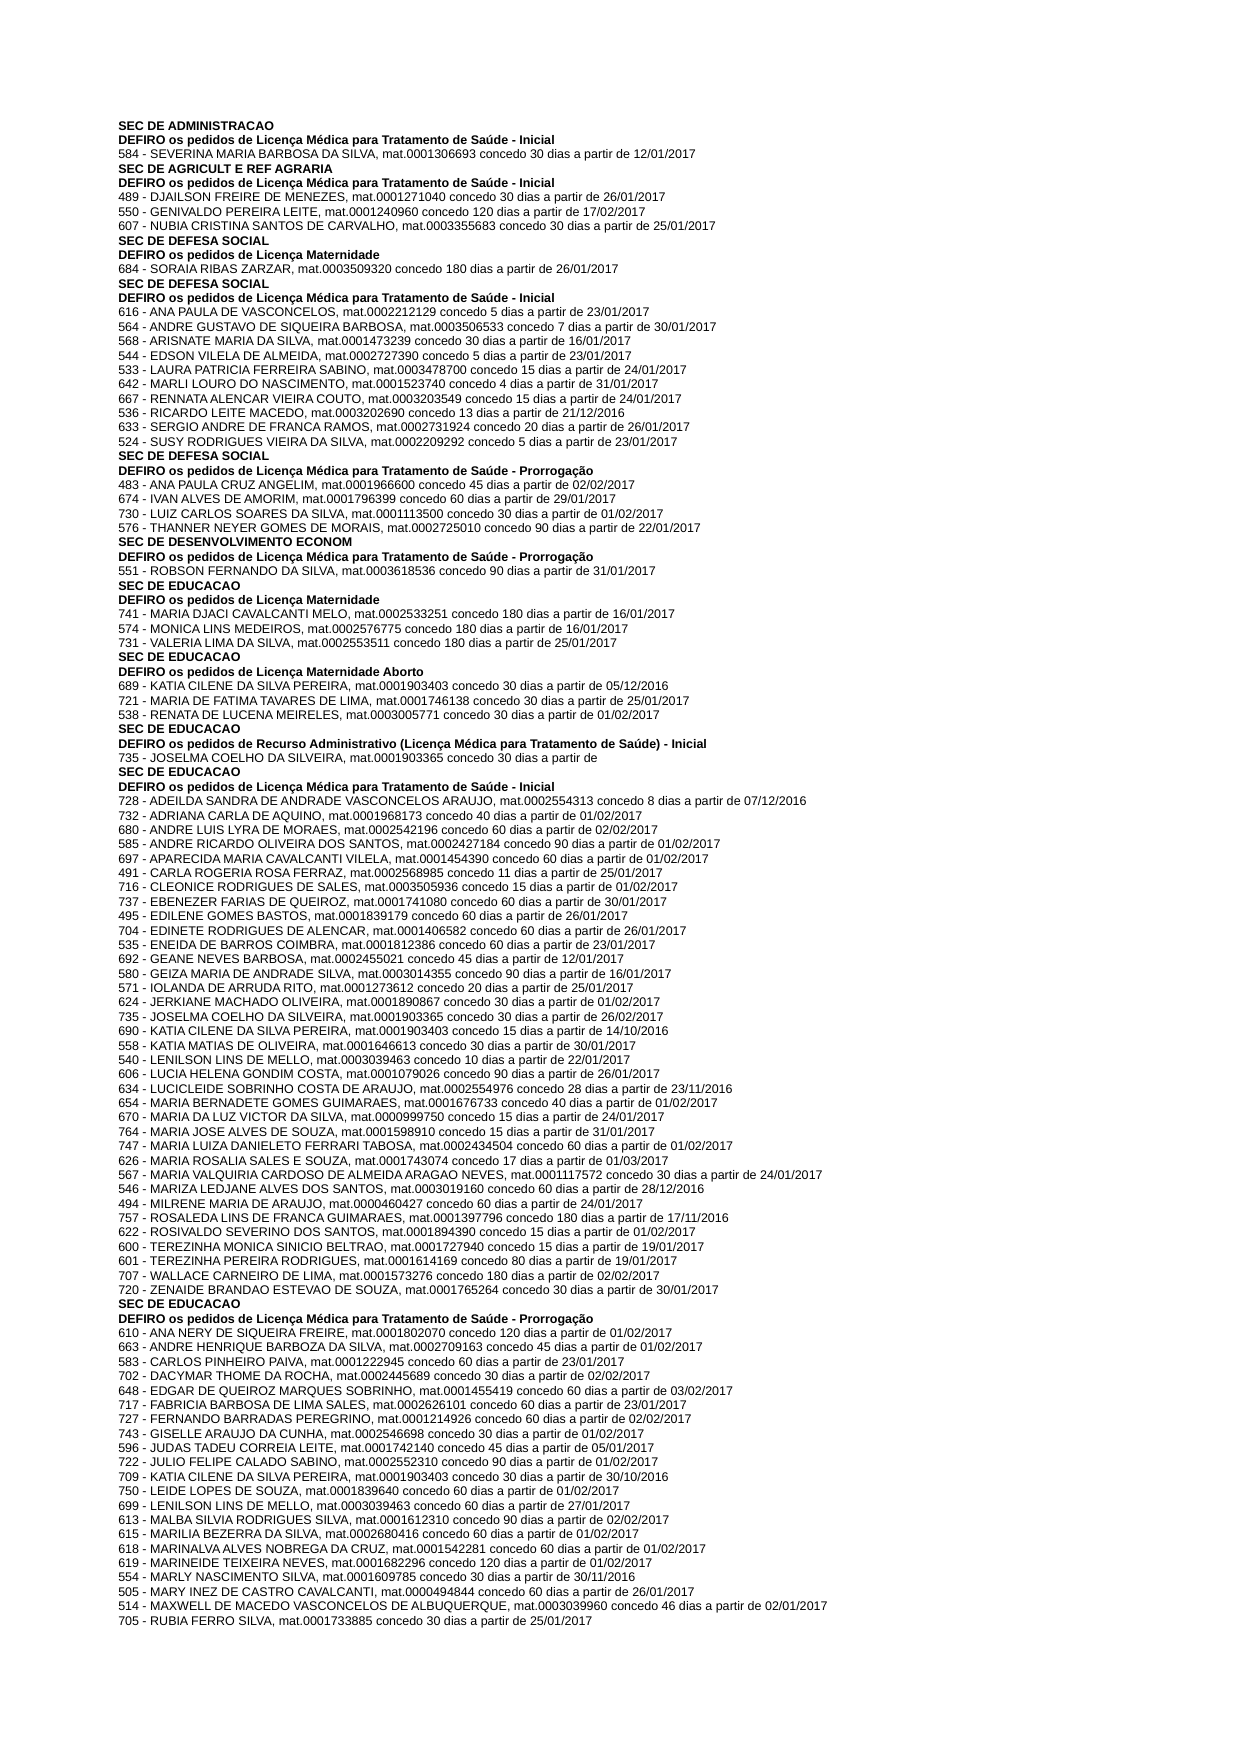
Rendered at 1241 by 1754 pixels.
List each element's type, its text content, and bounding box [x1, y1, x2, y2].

text 633 - SERGIO ANDRE DE FRANCA RAMOS, mat.0002731924 concedo 20 dias a partir de 26/01/2017 [118, 420, 1122, 434]
text SEC DE AGRICULT E REF AGRARIA [118, 161, 1122, 176]
text 533 - LAURA PATRICIA FERREIRA SABINO, mat.0003478700 concedo 15 dias a partir de 24/01/2017 [118, 362, 1122, 377]
text DEFIRO os pedidos de Licença Médica para Tratamento de Saúde - Inicial [118, 779, 1122, 794]
text 690 - KATIA CILENE DA SILVA PEREIRA, mat.0001903403 concedo 15 dias a partir de 14/10/2016 [118, 1024, 1122, 1038]
text 663 - ANDRE HENRIQUE BARBOZA DA SILVA, mat.0002709163 concedo 45 dias a partir de 01/02/2017 [118, 1340, 1122, 1354]
text 596 - JUDAS TADEU CORREIA LEITE, mat.0001742140 concedo 45 dias a partir de 05/01/2017 [118, 1441, 1122, 1455]
text SEC DE EDUCACAO [118, 578, 1122, 592]
text 495 - EDILENE GOMES BASTOS, mat.0001839179 concedo 60 dias a partir de 26/01/2017 [118, 909, 1122, 923]
text 684 - SORAIA RIBAS ZARZAR, mat.0003509320 concedo 180 dias a partir de 26/01/2017 [118, 262, 1122, 276]
text 607 - NUBIA CRISTINA SANTOS DE CARVALHO, mat.0003355683 concedo 30 dias a partir de 25/01/2017 [118, 219, 1122, 233]
text SEC DE DEFESA SOCIAL [118, 276, 1122, 291]
text 648 - EDGAR DE QUEIROZ MARQUES SOBRINHO, mat.0001455419 concedo 60 dias a partir de 03/02/2017 [118, 1383, 1122, 1397]
text SEC DE EDUCACAO [118, 722, 1122, 736]
text 732 - ADRIANA CARLA DE AQUINO, mat.0001968173 concedo 40 dias a partir de 01/02/2017 [118, 808, 1122, 822]
text 550 - GENIVALDO PEREIRA LEITE, mat.0001240960 concedo 120 dias a partir de 17/02/2017 [118, 204, 1122, 219]
text 601 - TEREZINHA PEREIRA RODRIGUES, mat.0001614169 concedo 80 dias a partir de 19/01/2017 [118, 1254, 1122, 1268]
text 705 - RUBIA FERRO SILVA, mat.0001733885 concedo 30 dias a partir de 25/01/2017 [118, 1613, 1122, 1627]
text 634 - LUCICLEIDE SOBRINHO COSTA DE ARAUJO, mat.0002554976 concedo 28 dias a partir de 23/11/2016 [118, 1081, 1122, 1096]
text DEFIRO os pedidos de Recurso Administrativo (Licença Médica para Tratamento de Saúde) - Inicial [118, 736, 1122, 751]
text 615 - MARILIA BEZERRA DA SILVA, mat.0002680416 concedo 60 dias a partir de 01/02/2017 [118, 1527, 1122, 1541]
text 737 - EBENEZER FARIAS DE QUEIROZ, mat.0001741080 concedo 60 dias a partir de 30/01/2017 [118, 894, 1122, 909]
text 722 - JULIO FELIPE CALADO SABINO, mat.0002552310 concedo 90 dias a partir de 01/02/2017 [118, 1455, 1122, 1469]
text 536 - RICARDO LEITE MACEDO, mat.0003202690 concedo 13 dias a partir de 21/12/2016 [118, 406, 1122, 420]
text 716 - CLEONICE RODRIGUES DE SALES, mat.0003505936 concedo 15 dias a partir de 01/02/2017 [118, 880, 1122, 894]
text 618 - MARINALVA ALVES NOBREGA DA CRUZ, mat.0001542281 concedo 60 dias a partir de 01/02/2017 [118, 1541, 1122, 1556]
text SEC DE EDUCACAO [118, 765, 1122, 779]
text 747 - MARIA LUIZA DANIELETO FERRARI TABOSA, mat.0002434504 concedo 60 dias a partir de 01/02/2017 [118, 1139, 1122, 1153]
text SEC DE DESENVOLVIMENTO ECONOM [118, 535, 1122, 549]
text 624 - JERKIANE MACHADO OLIVEIRA, mat.0001890867 concedo 30 dias a partir de 01/02/2017 [118, 995, 1122, 1009]
text 489 - DJAILSON FREIRE DE MENEZES, mat.0001271040 concedo 30 dias a partir de 26/01/2017 [118, 190, 1122, 204]
text 583 - CARLOS PINHEIRO PAIVA, mat.0001222945 concedo 60 dias a partir de 23/01/2017 [118, 1354, 1122, 1369]
text 750 - LEIDE LOPES DE SOUZA, mat.0001839640 concedo 60 dias a partir de 01/02/2017 [118, 1484, 1122, 1498]
text 728 - ADEILDA SANDRA DE ANDRADE VASCONCELOS ARAUJO, mat.0002554313 concedo 8 dias a partir de 07/12/2016 [118, 794, 1122, 808]
text 692 - GEANE NEVES BARBOSA, mat.0002455021 concedo 45 dias a partir de 12/01/2017 [118, 952, 1122, 966]
text 619 - MARINEIDE TEIXEIRA NEVES, mat.0001682296 concedo 120 dias a partir de 01/02/2017 [118, 1556, 1122, 1570]
text 491 - CARLA ROGERIA ROSA FERRAZ, mat.0002568985 concedo 11 dias a partir de 25/01/2017 [118, 866, 1122, 880]
text 574 - MONICA LINS MEDEIROS, mat.0002576775 concedo 180 dias a partir de 16/01/2017 [118, 621, 1122, 636]
text DEFIRO os pedidos de Licença Médica para Tratamento de Saúde - Prorrogação [118, 549, 1122, 564]
text 505 - MARY INEZ DE CASTRO CAVALCANTI, mat.0000494844 concedo 60 dias a partir de 26/01/2017 [118, 1584, 1122, 1599]
text DEFIRO os pedidos de Licença Médica para Tratamento de Saúde - Prorrogação [118, 463, 1122, 477]
text 568 - ARISNATE MARIA DA SILVA, mat.0001473239 concedo 30 dias a partir de 16/01/2017 [118, 334, 1122, 348]
text 571 - IOLANDA DE ARRUDA RITO, mat.0001273612 concedo 20 dias a partir de 25/01/2017 [118, 981, 1122, 995]
text 674 - IVAN ALVES DE AMORIM, mat.0001796399 concedo 60 dias a partir de 29/01/2017 [118, 492, 1122, 506]
text DEFIRO os pedidos de Licença Médica para Tratamento de Saúde - Prorrogação [118, 1311, 1122, 1326]
text 743 - GISELLE ARAUJO DA CUNHA, mat.0002546698 concedo 30 dias a partir de 01/02/2017 [118, 1426, 1122, 1441]
text 558 - KATIA MATIAS DE OLIVEIRA, mat.0001646613 concedo 30 dias a partir de 30/01/2017 [118, 1038, 1122, 1052]
text 735 - JOSELMA COELHO DA SILVEIRA, mat.0001903365 concedo 30 dias a partir de 26/02/2017 [118, 1009, 1122, 1024]
text 699 - LENILSON LINS DE MELLO, mat.0003039463 concedo 60 dias a partir de 27/01/2017 [118, 1498, 1122, 1512]
text 576 - THANNER NEYER GOMES DE MORAIS, mat.0002725010 concedo 90 dias a partir de 22/01/2017 [118, 521, 1122, 535]
text SEC DE EDUCACAO [118, 650, 1122, 664]
text 610 - ANA NERY DE SIQUEIRA FREIRE, mat.0001802070 concedo 120 dias a partir de 01/02/2017 [118, 1326, 1122, 1340]
text DEFIRO os pedidos de Licença Médica para Tratamento de Saúde - Inicial [118, 176, 1122, 190]
text 704 - EDINETE RODRIGUES DE ALENCAR, mat.0001406582 concedo 60 dias a partir de 26/01/2017 [118, 923, 1122, 937]
text SEC DE ADMINISTRACAO [118, 118, 1122, 132]
text 494 - MILRENE MARIA DE ARAUJO, mat.0000460427 concedo 60 dias a partir de 24/01/2017 [118, 1196, 1122, 1211]
text 757 - ROSALEDA LINS DE FRANCA GUIMARAES, mat.0001397796 concedo 180 dias a partir de 17/11/2016 [118, 1211, 1122, 1225]
text 626 - MARIA ROSALIA SALES E SOUZA, mat.0001743074 concedo 17 dias a partir de 01/03/2017 [118, 1153, 1122, 1167]
text SEC DE DEFESA SOCIAL [118, 449, 1122, 463]
text SEC DE DEFESA SOCIAL [118, 233, 1122, 247]
text 564 - ANDRE GUSTAVO DE SIQUEIRA BARBOSA, mat.0003506533 concedo 7 dias a partir de 30/01/2017 [118, 319, 1122, 334]
text DEFIRO os pedidos de Licença Médica para Tratamento de Saúde - Inicial [118, 291, 1122, 305]
text 717 - FABRICIA BARBOSA DE LIMA SALES, mat.0002626101 concedo 60 dias a partir de 23/01/2017 [118, 1397, 1122, 1412]
text 613 - MALBA SILVIA RODRIGUES SILVA, mat.0001612310 concedo 90 dias a partir de 02/02/2017 [118, 1512, 1122, 1527]
text 721 - MARIA DE FATIMA TAVARES DE LIMA, mat.0001746138 concedo 30 dias a partir de 25/01/2017 [118, 693, 1122, 707]
text 524 - SUSY RODRIGUES VIEIRA DA SILVA, mat.0002209292 concedo 5 dias a partir de 23/01/2017 [118, 434, 1122, 449]
text 538 - RENATA DE LUCENA MEIRELES, mat.0003005771 concedo 30 dias a partir de 01/02/2017 [118, 707, 1122, 722]
text 654 - MARIA BERNADETE GOMES GUIMARAES, mat.0001676733 concedo 40 dias a partir de 01/02/2017 [118, 1096, 1122, 1110]
text 680 - ANDRE LUIS LYRA DE MORAES, mat.0002542196 concedo 60 dias a partir de 02/02/2017 [118, 822, 1122, 837]
text 540 - LENILSON LINS DE MELLO, mat.0003039463 concedo 10 dias a partir de 22/01/2017 [118, 1052, 1122, 1067]
text DEFIRO os pedidos de Licença Maternidade [118, 247, 1122, 262]
text DEFIRO os pedidos de Licença Médica para Tratamento de Saúde - Inicial [118, 132, 1122, 147]
text 667 - RENNATA ALENCAR VIEIRA COUTO, mat.0003203549 concedo 15 dias a partir de 24/01/2017 [118, 391, 1122, 406]
text 483 - ANA PAULA CRUZ ANGELIM, mat.0001966600 concedo 45 dias a partir de 02/02/2017 [118, 477, 1122, 492]
text 535 - ENEIDA DE BARROS COIMBRA, mat.0001812386 concedo 60 dias a partir de 23/01/2017 [118, 937, 1122, 952]
text 544 - EDSON VILELA DE ALMEIDA, mat.0002727390 concedo 5 dias a partir de 23/01/2017 [118, 348, 1122, 362]
text 697 - APARECIDA MARIA CAVALCANTI VILELA, mat.0001454390 concedo 60 dias a partir de 01/02/2017 [118, 851, 1122, 866]
text 616 - ANA PAULA DE VASCONCELOS, mat.0002212129 concedo 5 dias a partir de 23/01/2017 [118, 305, 1122, 319]
text 551 - ROBSON FERNANDO DA SILVA, mat.0003618536 concedo 90 dias a partir de 31/01/2017 [118, 564, 1122, 578]
text 606 - LUCIA HELENA GONDIM COSTA, mat.0001079026 concedo 90 dias a partir de 26/01/2017 [118, 1067, 1122, 1081]
text 546 - MARIZA LEDJANE ALVES DOS SANTOS, mat.0003019160 concedo 60 dias a partir de 28/12/2016 [118, 1182, 1122, 1196]
text 702 - DACYMAR THOME DA ROCHA, mat.0002445689 concedo 30 dias a partir de 02/02/2017 [118, 1369, 1122, 1383]
text 689 - KATIA CILENE DA SILVA PEREIRA, mat.0001903403 concedo 30 dias a partir de 05/12/2016 [118, 679, 1122, 693]
text 707 - WALLACE CARNEIRO DE LIMA, mat.0001573276 concedo 180 dias a partir de 02/02/2017 [118, 1268, 1122, 1282]
text DEFIRO os pedidos de Licença Maternidade Aborto [118, 664, 1122, 679]
text DEFIRO os pedidos de Licença Maternidade [118, 592, 1122, 607]
text 580 - GEIZA MARIA DE ANDRADE SILVA, mat.0003014355 concedo 90 dias a partir de 16/01/2017 [118, 966, 1122, 981]
text 730 - LUIZ CARLOS SOARES DA SILVA, mat.0001113500 concedo 30 dias a partir de 01/02/2017 [118, 506, 1122, 521]
text 600 - TEREZINHA MONICA SINICIO BELTRAO, mat.0001727940 concedo 15 dias a partir de 19/01/2017 [118, 1239, 1122, 1254]
text SEC DE EDUCACAO [118, 1297, 1122, 1311]
text 735 - JOSELMA COELHO DA SILVEIRA, mat.0001903365 concedo 30 dias a partir de [118, 751, 1122, 765]
text 554 - MARLY NASCIMENTO SILVA, mat.0001609785 concedo 30 dias a partir de 30/11/2016 [118, 1570, 1122, 1584]
text 720 - ZENAIDE BRANDAO ESTEVAO DE SOUZA, mat.0001765264 concedo 30 dias a partir de 30/01/2017 [118, 1282, 1122, 1297]
text 642 - MARLI LOURO DO NASCIMENTO, mat.0001523740 concedo 4 dias a partir de 31/01/2017 [118, 377, 1122, 391]
text 567 - MARIA VALQUIRIA CARDOSO DE ALMEIDA ARAGAO NEVES, mat.0001117572 concedo 30 dias a partir de 24/01/2017 [118, 1167, 1122, 1182]
text 709 - KATIA CILENE DA SILVA PEREIRA, mat.0001903403 concedo 30 dias a partir de 30/10/2016 [118, 1469, 1122, 1484]
text 764 - MARIA JOSE ALVES DE SOUZA, mat.0001598910 concedo 15 dias a partir de 31/01/2017 [118, 1124, 1122, 1139]
text 622 - ROSIVALDO SEVERINO DOS SANTOS, mat.0001894390 concedo 15 dias a partir de 01/02/2017 [118, 1225, 1122, 1239]
text 727 - FERNANDO BARRADAS PEREGRINO, mat.0001214926 concedo 60 dias a partir de 02/02/2017 [118, 1412, 1122, 1426]
text 514 - MAXWELL DE MACEDO VASCONCELOS DE ALBUQUERQUE, mat.0003039960 concedo 46 dias a partir de 02/01/2017 [118, 1599, 1122, 1613]
text 584 - SEVERINA MARIA BARBOSA DA SILVA, mat.0001306693 concedo 30 dias a partir de 12/01/2017 [118, 147, 1122, 161]
text 670 - MARIA DA LUZ VICTOR DA SILVA, mat.0000999750 concedo 15 dias a partir de 24/01/2017 [118, 1110, 1122, 1124]
text 585 - ANDRE RICARDO OLIVEIRA DOS SANTOS, mat.0002427184 concedo 90 dias a partir de 01/02/2017 [118, 837, 1122, 851]
text 731 - VALERIA LIMA DA SILVA, mat.0002553511 concedo 180 dias a partir de 25/01/2017 [118, 636, 1122, 650]
text 741 - MARIA DJACI CAVALCANTI MELO, mat.0002533251 concedo 180 dias a partir de 16/01/2017 [118, 607, 1122, 621]
